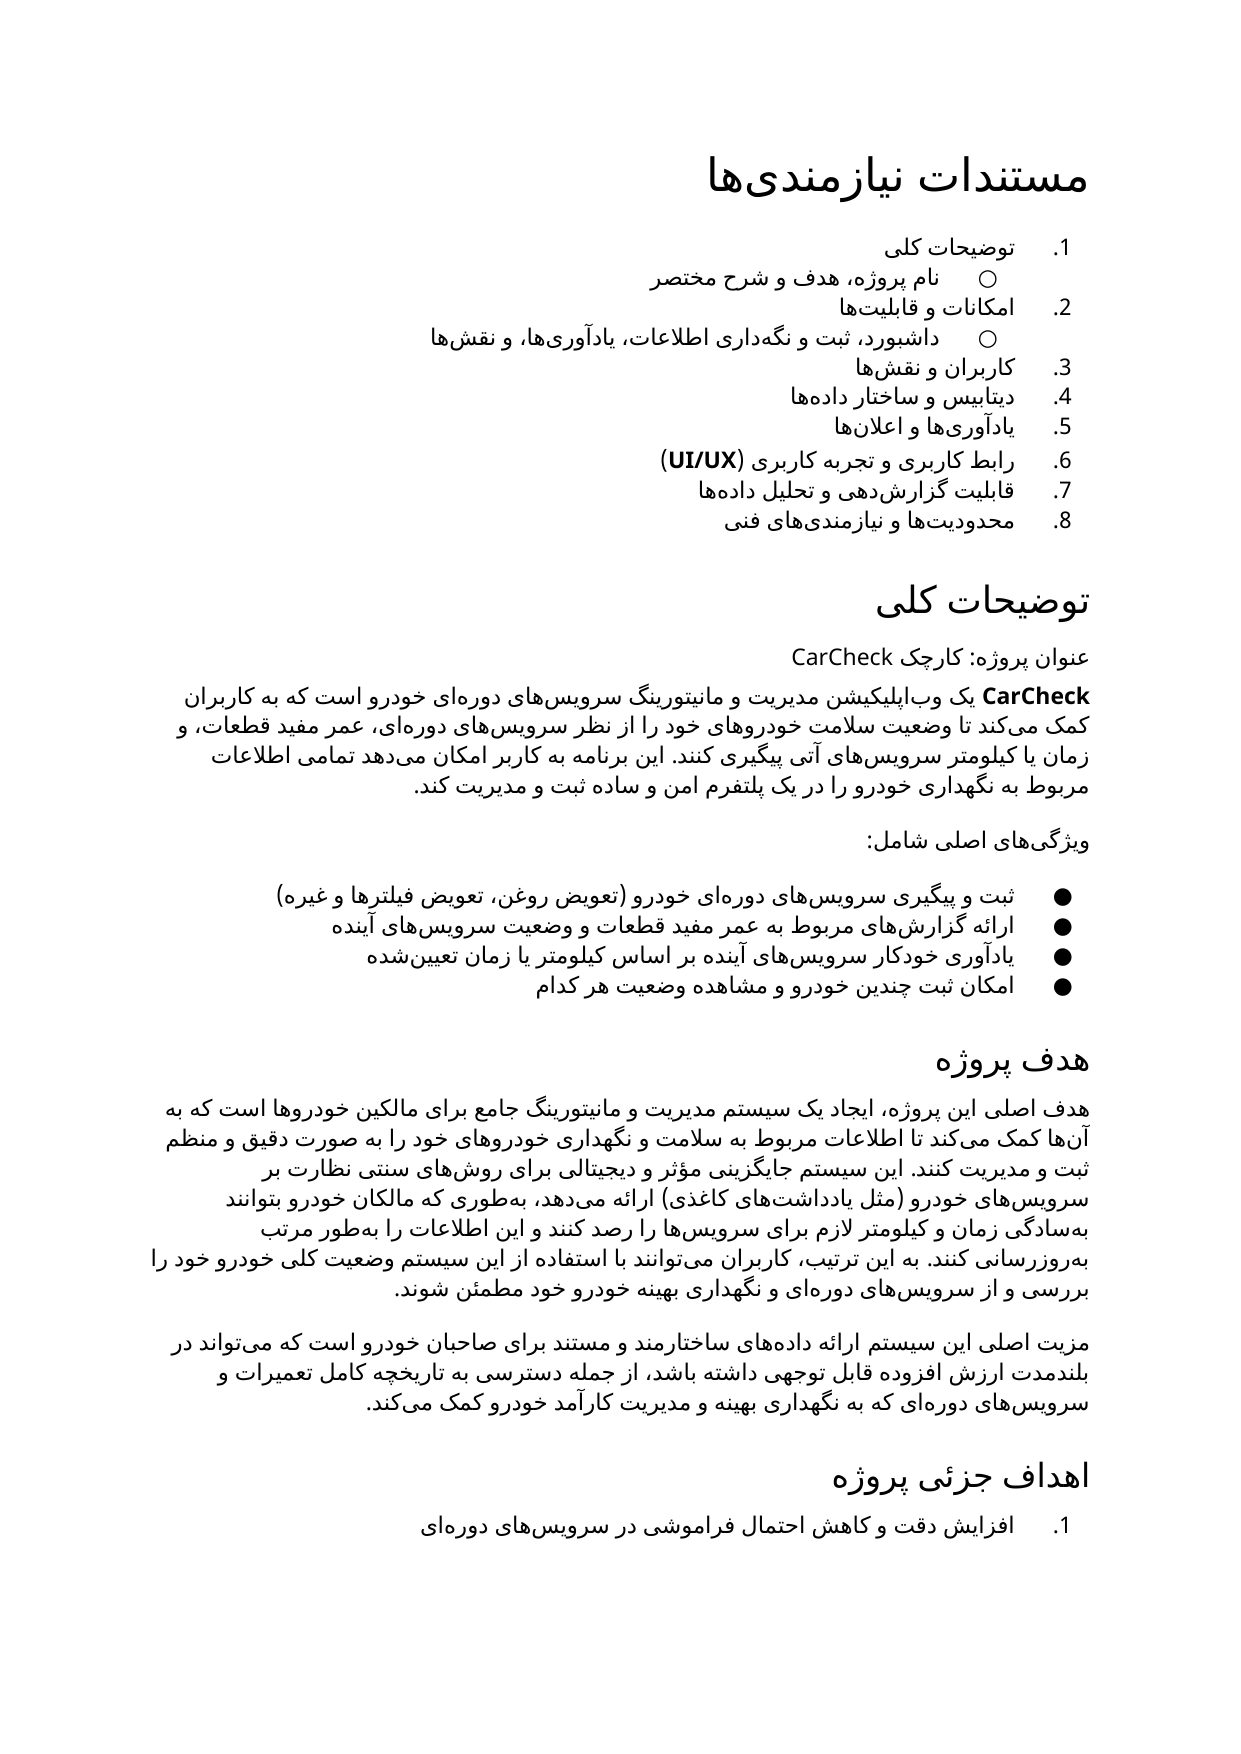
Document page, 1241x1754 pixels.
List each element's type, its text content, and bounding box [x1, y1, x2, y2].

list افزایش دقت و کاهش احتمال فراموشی در سرویس‌های دوره‌ای [150, 1513, 1053, 1543]
title مستندات نیازمندی‌ها [150, 150, 1090, 210]
list محدودیت‌ها و نیازمندی‌های فنی [150, 508, 1053, 538]
subtitle اهداف جزئی پروژه [150, 1457, 1090, 1501]
list قابلیت گزارش‌دهی و تحلیل داده‌ها [150, 478, 1053, 508]
list امکان ثبت چندین خودرو و مشاهده وضعیت هر کدام [150, 973, 1053, 1003]
list نام پروژه، هدف و شرح مختصر [150, 265, 978, 294]
list یادآوری خودکار سرویس‌های آینده بر اساس کیلومتر یا زمان تعیین‌شده [150, 943, 1053, 973]
text عنوان پروژه: کارچک CarCheck [150, 641, 1090, 674]
subtitle توضیحات کلی [150, 579, 1090, 628]
list ارائه گزارش‌های مربوط به عمر مفید قطعات و وضعیت سرویس‌های آینده [150, 913, 1053, 943]
text ویژگی‌های اصلی شامل: [150, 828, 1090, 858]
subtitle هدف پروژه [150, 1040, 1090, 1083]
text CarCheck یک وب‌اپلیکیشن مدیریت و مانیتورینگ سرویس‌های دوره‌ای خودرو است که به کاربران کمک می‌کند تا وضعیت سلامت خودروهای خود را از نظر سرویس‌های دوره‌ای، عمر مفید قطعات، و زمان یا کیلومتر سرویس‌های آتی پیگیری کنند. این برنامه به کاربر امکان می‌دهد تمامی اطلاعات مربوط به نگهداری خودرو را در یک پلتفرم امن و ساده ثبت و مدیریت کند. [150, 679, 1090, 803]
text مزیت اصلی این سیستم ارائه داده‌های ساختارمند و مستند برای صاحبان خودرو است که می‌تواند در بلندمدت ارزش افزوده قابل توجهی داشته باشد، از جمله دسترسی به تاریخچه کامل تعمیرات و سرویس‌های دوره‌ای که به نگهداری بهینه و مدیریت کارآمد خودرو کمک می‌کند. [150, 1330, 1090, 1420]
text هدف اصلی این پروژه، ایجاد یک سیستم مدیریت و مانیتورینگ جامع برای مالکین خودروها است که به آن‌ها کمک می‌کند تا اطلاعات مربوط به سلامت و نگهداری خودروهای خود را به صورت دقیق و منظم ثبت و مدیریت کنند. این سیستم جایگزینی مؤثر و دیجیتالی برای روش‌های سنتی نظارت بر سرویس‌های خودرو (مثل یادداشت‌های کاغذی) ارائه می‌دهد، به‌طوری که مالکان خودرو بتوانند به‌سادگی زمان و کیلومتر لازم برای سرویس‌ها را رصد کنند و این اطلاعات را به‌طور مرتب به‌روزرسانی کنند. به این ترتیب، کاربران می‌توانند با استفاده از این سیستم وضعیت کلی خودرو خود را بررسی و از سرویس‌های دوره‌ای و نگهداری بهینه خودرو خود مطمئن شوند. [150, 1096, 1090, 1305]
list یادآوری‌ها و اعلان‌ها [150, 414, 1053, 444]
list داشبورد، ثبت و نگه‌داری اطلاعات، یادآوری‌ها، و نقش‌ها [150, 324, 978, 354]
list دیتابیس و ساختار داده‌ها [150, 384, 1053, 414]
list کاربران و نقش‌ها [150, 354, 1053, 384]
list توضیحات کلی [150, 235, 1053, 265]
list رابط کاربری و تجربه کاربری (UI/UX) [150, 444, 1053, 478]
list ثبت و پیگیری سرویس‌های دوره‌ای خودرو (تعویض روغن، تعویض فیلترها و غیره) [150, 883, 1053, 913]
list امکانات و قابلیت‌ها [150, 294, 1053, 324]
